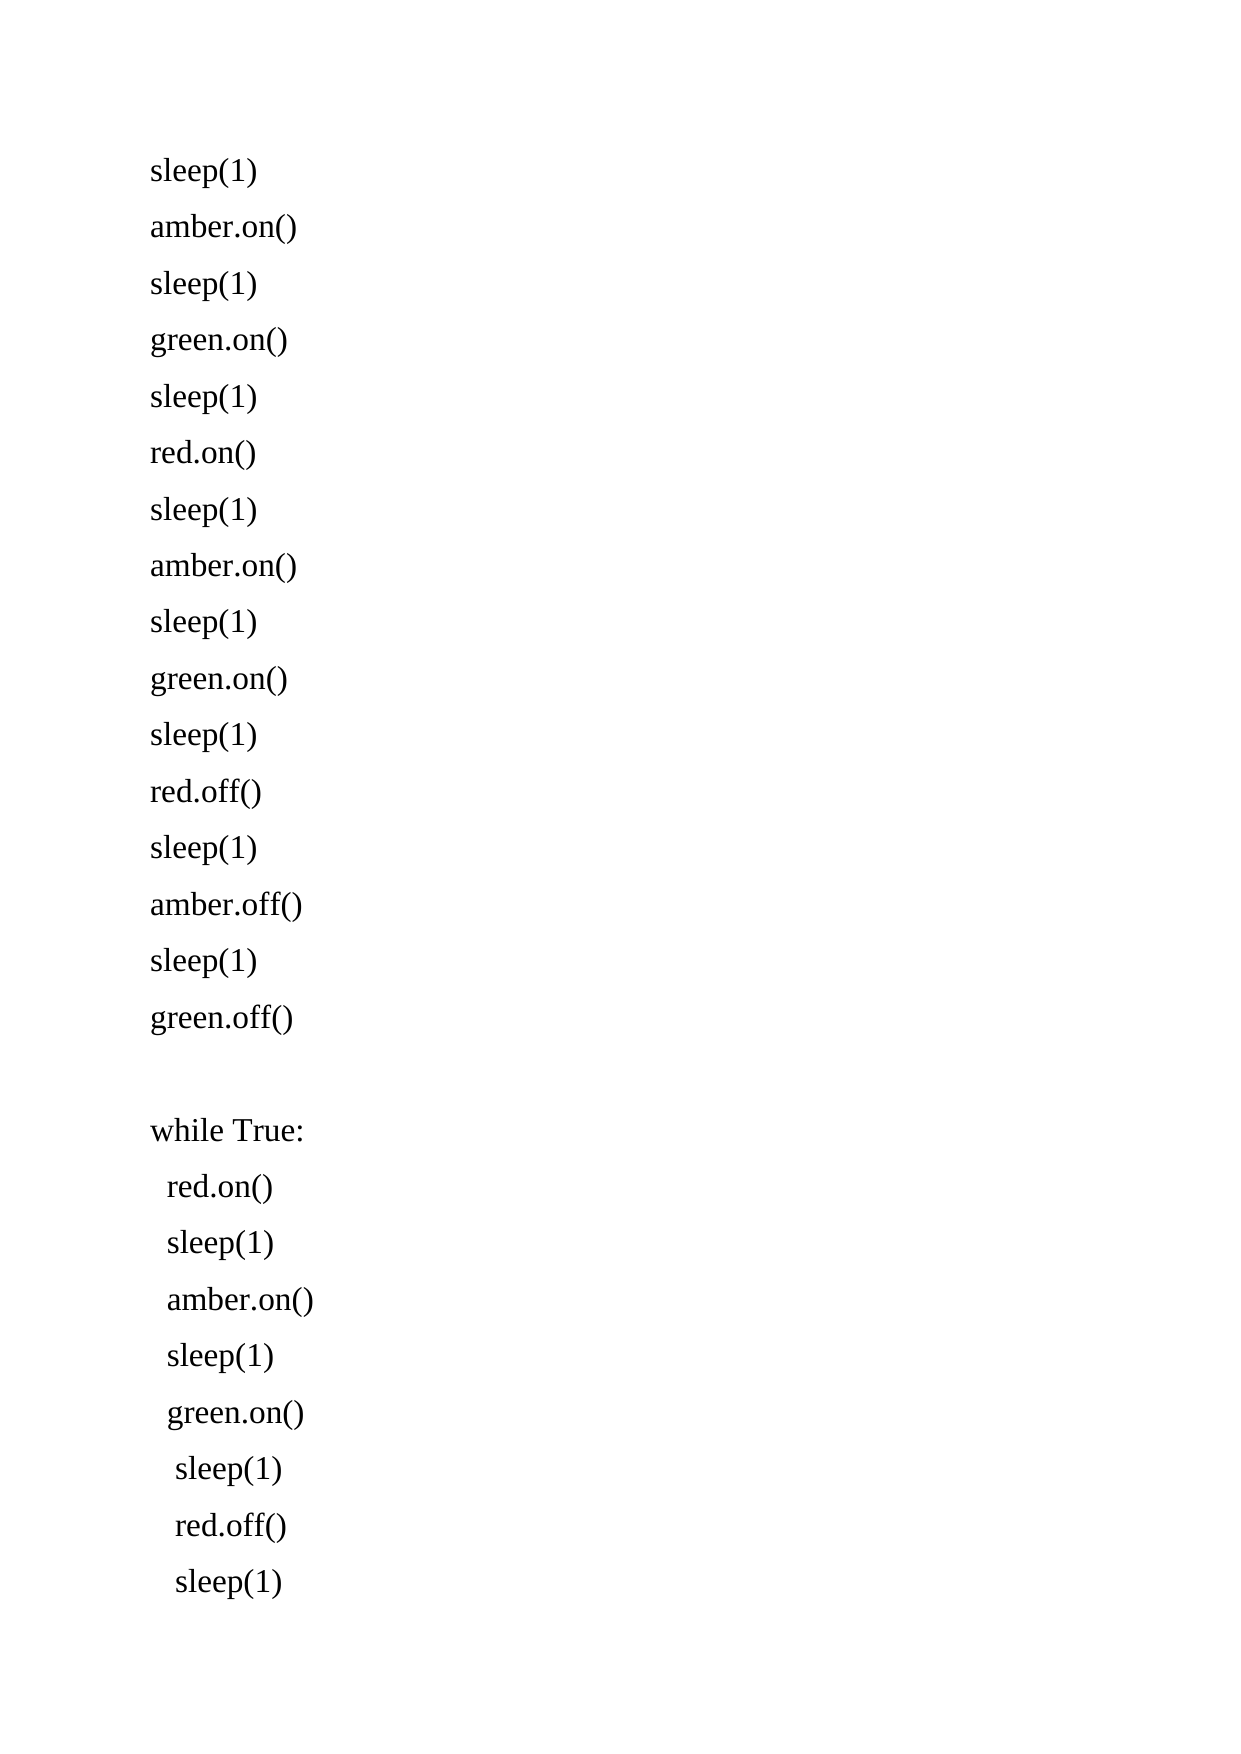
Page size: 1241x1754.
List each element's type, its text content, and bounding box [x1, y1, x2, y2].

text sleep(1) [150, 940, 1090, 979]
text red.on() [150, 1166, 1090, 1204]
text sleep(1) [150, 1561, 1090, 1600]
text amber.off() [150, 884, 1090, 922]
text red.off() [150, 771, 1090, 809]
text green.on() [150, 319, 1090, 358]
text green.on() [150, 1392, 1090, 1430]
text sleep(1) [150, 263, 1090, 301]
text amber.on() [150, 545, 1090, 583]
text sleep(1) [150, 1448, 1090, 1487]
text red.off() [150, 1505, 1090, 1543]
text sleep(1) [150, 376, 1090, 414]
text sleep(1) [150, 1336, 1090, 1374]
text red.on() [150, 432, 1090, 471]
text sleep(1) [150, 1223, 1090, 1261]
text green.on() [150, 658, 1090, 696]
text sleep(1) [150, 602, 1090, 640]
text while True: [150, 1110, 1090, 1148]
text amber.on() [150, 206, 1090, 245]
text sleep(1) [150, 714, 1090, 753]
text sleep(1) [150, 827, 1090, 866]
text green.off() [150, 997, 1090, 1035]
text amber.on() [150, 1279, 1090, 1317]
text sleep(1) [150, 150, 1090, 188]
text sleep(1) [150, 489, 1090, 527]
